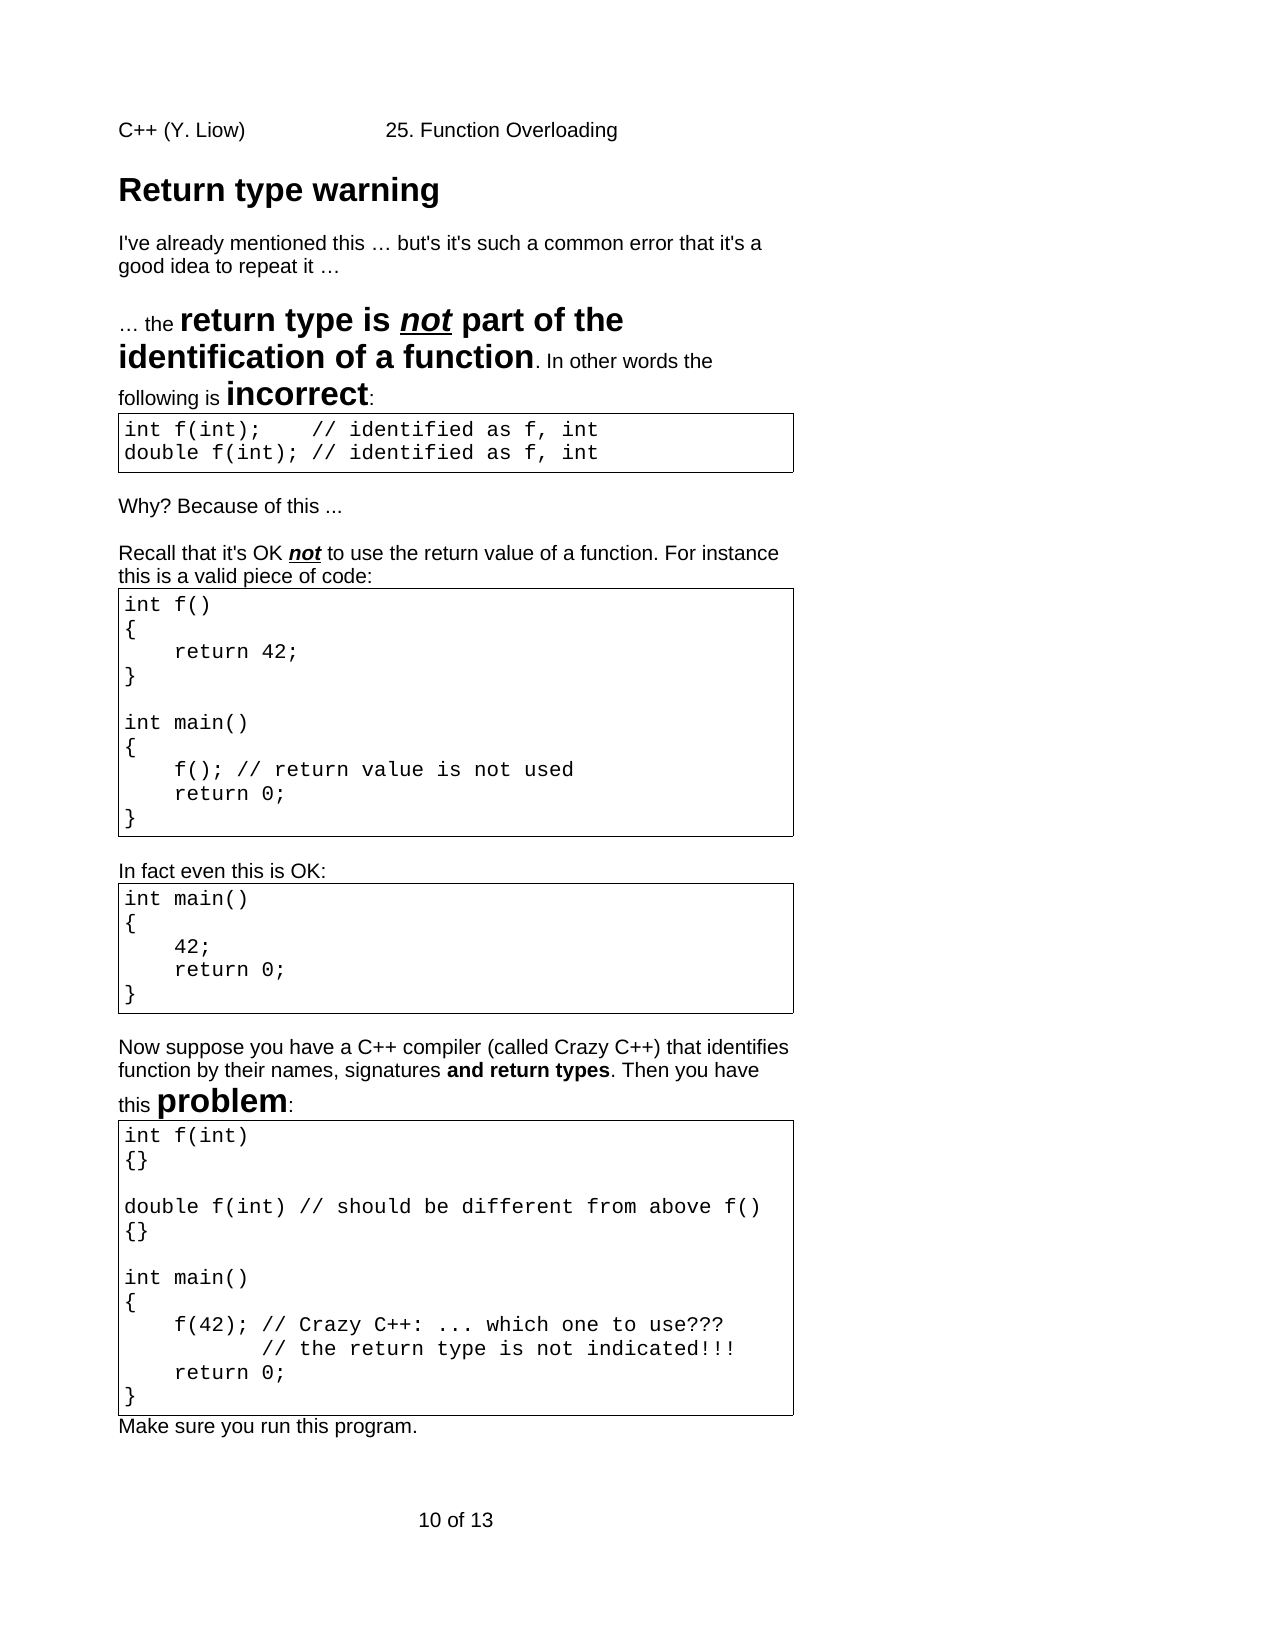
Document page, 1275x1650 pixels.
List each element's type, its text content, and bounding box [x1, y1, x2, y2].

table_header int main() { 42; return 0; } [119, 884, 793, 1012]
text … the return type is not part of the identification of a function. In other words the following is incorrect: [118, 301, 793, 413]
text Make sure you run this program. [118, 1416, 793, 1438]
table_header int f(int) {} double f(int) // should be different from above f() {} int main() { f(42); // Crazy C++: ... which one to use??? // the return type is not indicated!!! return 0; } [119, 1121, 793, 1415]
text Why? Because of this ... [118, 495, 793, 518]
text In fact even this is OK: [118, 859, 793, 883]
text Now suppose you have a C++ compiler (called Crazy C++) that identifies function by their names, signatures and return types. Then you have this problem: [118, 1036, 793, 1119]
text Recall that it's OK not to use the return value of a function. For instance this is a valid piece of code: [118, 542, 793, 588]
text Return type warning [118, 171, 793, 208]
text I've already mentioned this … but's it's such a common error that it's a good idea to repeat it … [118, 231, 793, 278]
table_header int f(int); // identified as f, int double f(int); // identified as f, int [119, 414, 793, 472]
table_header int f() { return 42; } int main() { f(); // return value is not used return 0; } [119, 589, 793, 836]
